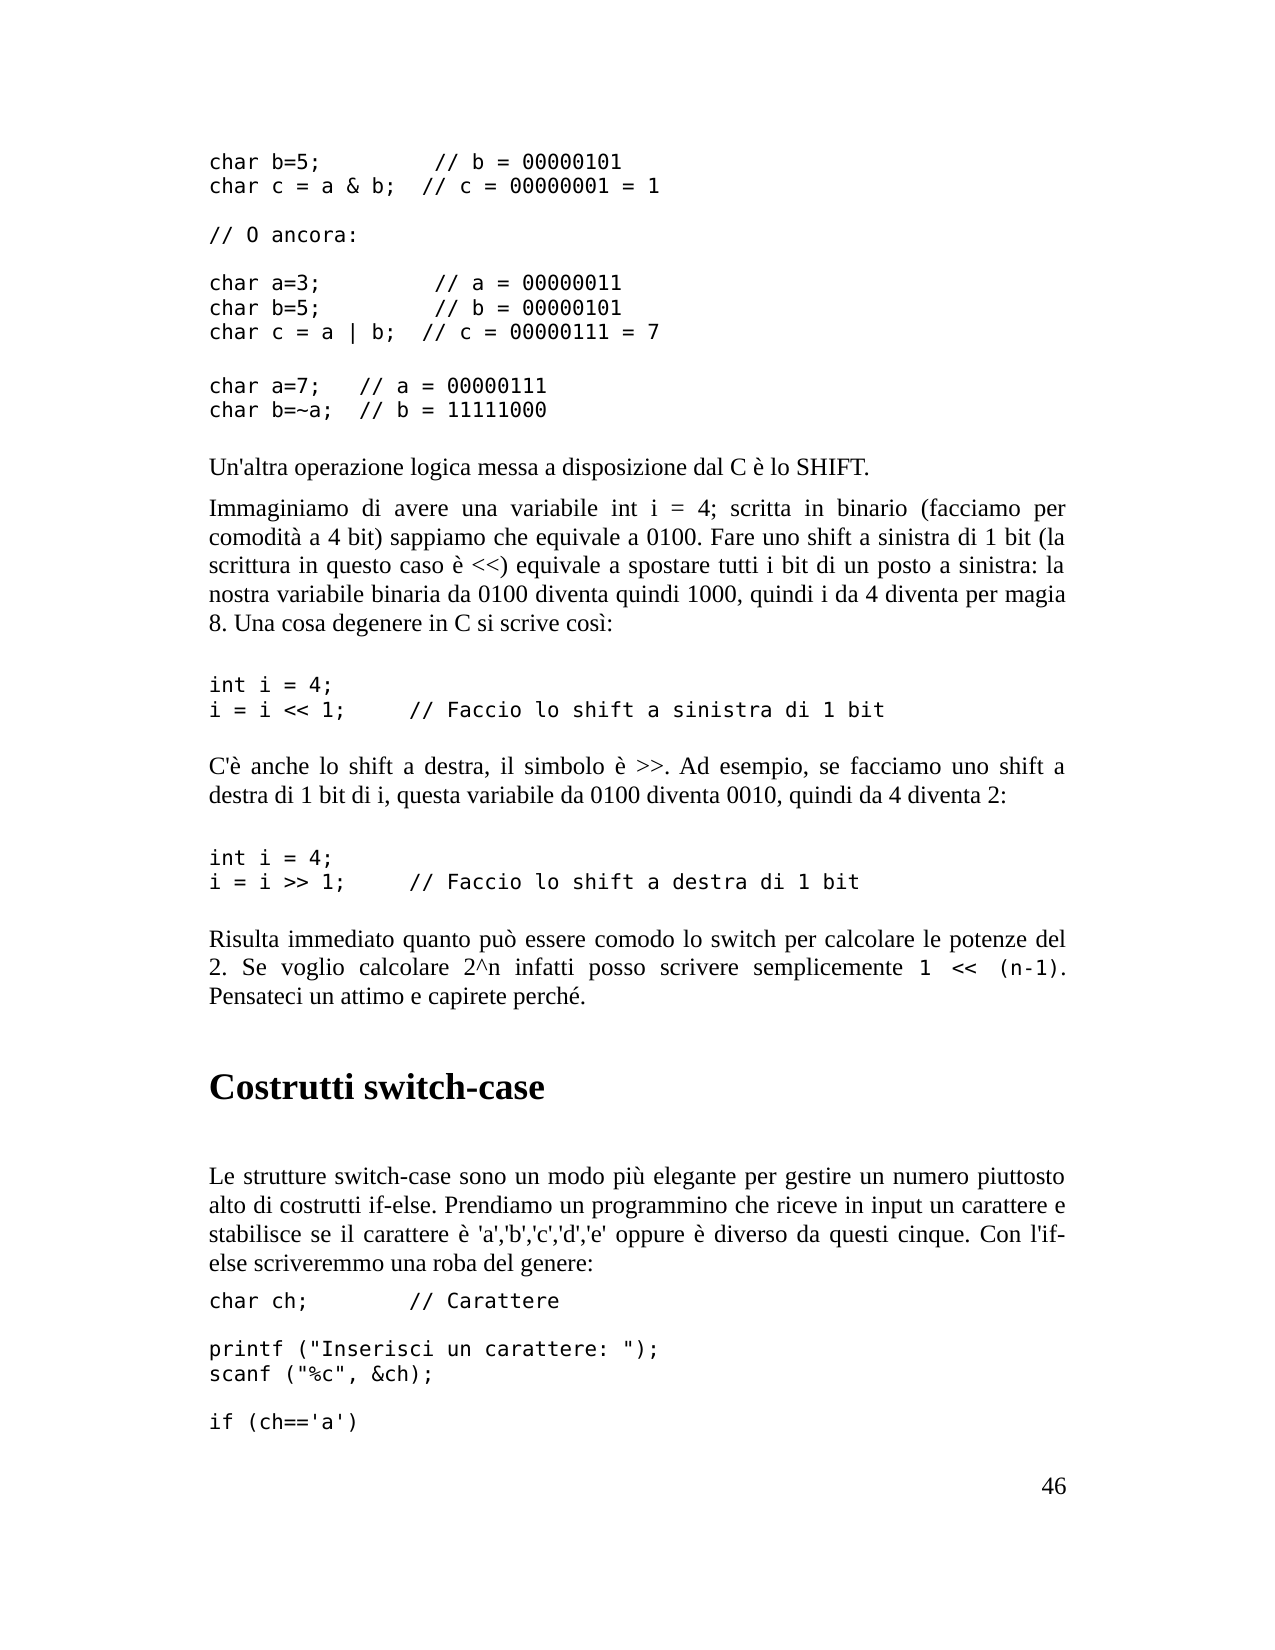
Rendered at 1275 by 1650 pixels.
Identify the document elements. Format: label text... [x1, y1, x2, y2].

text scanf ("%c", &ch); [208, 1362, 1066, 1386]
text char b=~a; // b = 11111000 [208, 398, 1066, 422]
text char b=5; // b = 00000101 [208, 296, 1066, 320]
text Risulta immediato quanto può essere comodo lo switch per calcolare le potenze del 2. Se voglio calcolare 2^n infatti posso scrivere semplicemente 1 << (n-1). Pensateci un attimo e capirete perché. [208, 924, 1066, 1010]
subtitle Costrutti switch-case [208, 1064, 1066, 1108]
text int i = 4; [208, 846, 1066, 870]
text i = i >> 1; // Faccio lo shift a destra di 1 bit [208, 870, 1066, 894]
text Le strutture switch-case sono un modo più elegante per gestire un numero piuttosto alto di costrutti if-else. Prendiamo un programmino che riceve in input un carattere e stabilisce se il carattere è 'a','b','c','d','e' oppure è diverso da questi cinque. Con l'if-else scriveremmo una roba del genere: [208, 1161, 1066, 1276]
text char c = a | b; // c = 00000111 = 7 [208, 320, 1066, 344]
text char ch; // Carattere [208, 1289, 1066, 1313]
text char b=5; // b = 00000101 [208, 150, 1066, 174]
text C'è anche lo shift a destra, il simbolo è >>. Ad esempio, se facciamo uno shift a destra di 1 bit di i, questa variabile da 0100 diventa 0010, quindi da 4 diventa 2: [208, 751, 1066, 809]
text // O ancora: [208, 223, 1066, 247]
text char a=7; // a = 00000111 [208, 374, 1066, 398]
text int i = 4; [208, 673, 1066, 698]
text Un'altra operazione logica messa a disposizione dal C è lo SHIFT. [208, 452, 1066, 480]
text Immaginiamo di avere una variabile int i = 4; scritta in binario (facciamo per comodità a 4 bit) sappiamo che equivale a 0100. Fare uno shift a sinistra di 1 bit (la scrittura in questo caso è <<) equivale a spostare tutti i bit di un posto a sinistra: la nostra variabile binaria da 0100 diventa quindi 1000, quindi i da 4 diventa per magia 8. Una cosa degenere in C si scrive così: [208, 493, 1066, 637]
text printf ("Inserisci un carattere: "); [208, 1337, 1066, 1362]
text i = i << 1; // Faccio lo shift a sinistra di 1 bit [208, 698, 1066, 722]
text char c = a & b; // c = 00000001 = 1 [208, 174, 1066, 198]
text if (ch=='a') [208, 1410, 1066, 1434]
text char a=3; // a = 00000011 [208, 271, 1066, 296]
